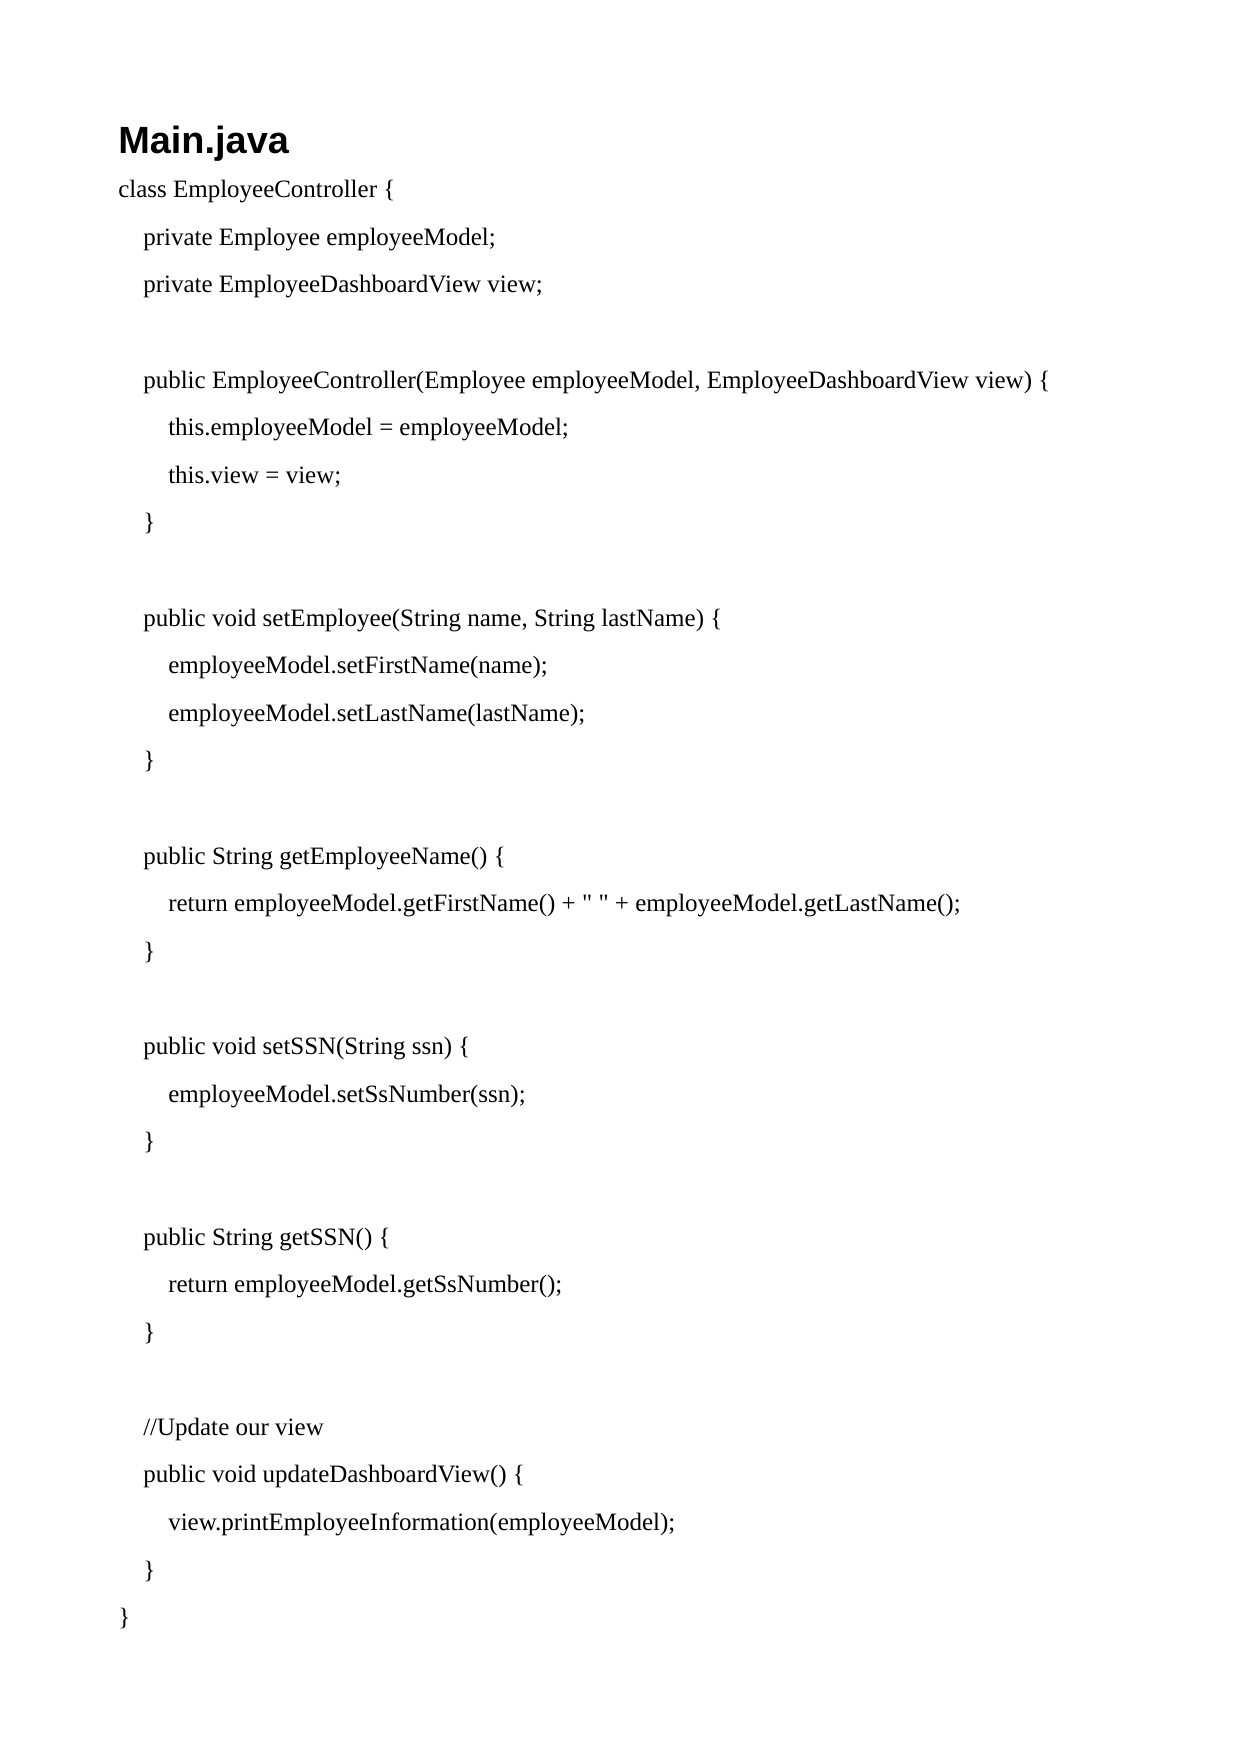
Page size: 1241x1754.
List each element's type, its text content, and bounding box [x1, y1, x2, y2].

text } [118, 1126, 1122, 1155]
text public String getEmployeeName() { [118, 841, 1122, 869]
text } [118, 507, 1122, 536]
text class EmployeeController { [118, 174, 1122, 203]
text } [118, 1317, 1122, 1346]
subtitle Main.java [118, 118, 1122, 162]
text public String getSSN() { [118, 1222, 1122, 1250]
text this.employeeModel = employeeModel; [118, 412, 1122, 441]
text //Update our view [118, 1412, 1122, 1441]
text this.view = view; [118, 460, 1122, 489]
text return employeeModel.getFirstName() + " " + employeeModel.getLastName(); [118, 888, 1122, 917]
text } [118, 936, 1122, 965]
text } [118, 1555, 1122, 1583]
text employeeModel.setFirstName(name); [118, 650, 1122, 679]
text private Employee employeeModel; [118, 222, 1122, 251]
text employeeModel.setSsNumber(ssn); [118, 1079, 1122, 1107]
text } [118, 746, 1122, 774]
text public void updateDashboardView() { [118, 1459, 1122, 1488]
text view.printEmployeeInformation(employeeModel); [118, 1507, 1122, 1536]
text } [118, 1602, 1122, 1631]
text return employeeModel.getSsNumber(); [118, 1269, 1122, 1298]
text public void setSSN(String ssn) { [118, 1031, 1122, 1060]
text public EmployeeController(Employee employeeModel, EmployeeDashboardView view) { [118, 365, 1122, 393]
text public void setEmployee(String name, String lastName) { [118, 603, 1122, 631]
text employeeModel.setLastName(lastName); [118, 698, 1122, 727]
text private EmployeeDashboardView view; [118, 269, 1122, 298]
